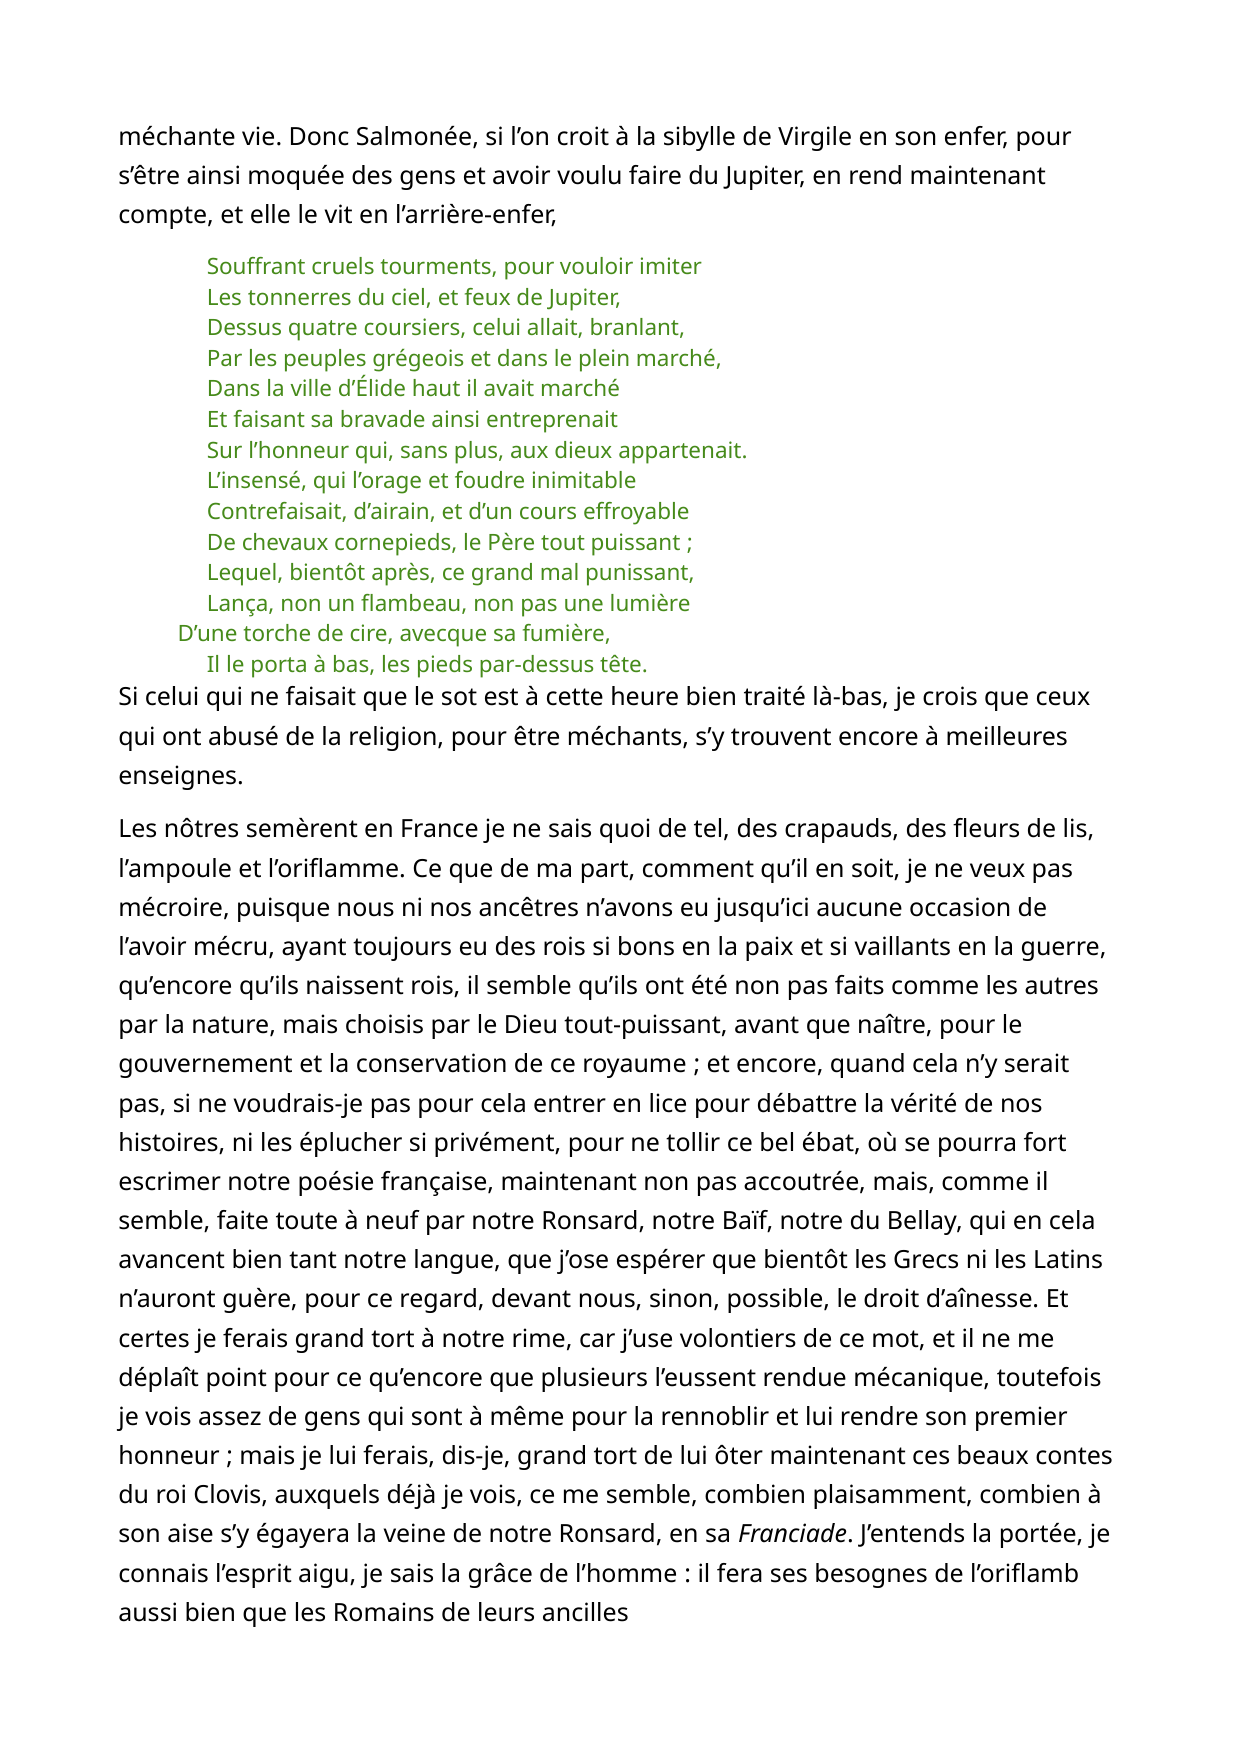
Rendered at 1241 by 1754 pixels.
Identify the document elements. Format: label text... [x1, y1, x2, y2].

text Il le porta à bas, les pieds par-dessus tête. [177, 648, 1122, 679]
text De chevaux cornepieds, le Père tout puissant ; [177, 526, 1122, 556]
text L’insensé, qui l’orage et foudre inimitable [177, 464, 1122, 495]
text Sur l’honneur qui, sans plus, aux dieux appartenait. [177, 434, 1122, 464]
text Dessus quatre coursiers, celui allait, branlant, [177, 311, 1122, 342]
text méchante vie. Donc Salmonée, si l’on croit à la sibylle de Virgile en son enfer, pour s’être ainsi moquée des gens et avoir voulu faire du Jupiter, en rend maintenant compte, et elle le vit en l’arrière-enfer, [118, 118, 1122, 231]
text Lequel, bientôt après, ce grand mal punissant, [177, 556, 1122, 587]
text Si celui qui ne faisait que le sot est à cette heure bien traité là-bas, je crois que ceux qui ont abusé de la religion, pour être méchants, s’y trouvent encore à meilleures enseignes. [118, 679, 1122, 791]
text Les nôtres semèrent en France je ne sais quoi de tel, des crapauds, des fleurs de lis, l’ampoule et l’oriflamme. Ce que de ma part, comment qu’il en soit, je ne veux pas mécroire, puisque nous ni nos ancêtres n’avons eu jusqu’ici aucune occasion de l’avoir mécru, ayant toujours eu des rois si bons en la paix et si vaillants en la guerre, qu’encore qu’ils naissent rois, il semble qu’ils ont été non pas faits comme les autres par la nature, mais choisis par le Dieu tout-puissant, avant que naître, pour le gouvernement et la conservation de ce royaume ; et encore, quand cela n’y serait pas, si ne voudrais-je pas pour cela entrer en lice pour débattre la vérité de nos histoires, ni les éplucher si privément, pour ne tollir ce bel ébat, où se pourra fort escrimer notre poésie française, maintenant non pas accoutrée, mais, comme il semble, faite toute à neuf par notre Ronsard, notre Baïf, notre du Bellay, qui en cela avancent bien tant notre langue, que j’ose espérer que bientôt les Grecs ni les Latins n’auront guère, pour ce regard, devant nous, sinon, possible, le droit d’aînesse. Et certes je ferais grand tort à notre rime, car j’use volontiers de ce mot, et il ne me déplaît point pour ce qu’encore que plusieurs l’eussent rendue mécanique, toutefois je vois assez de gens qui sont à même pour la rennoblir et lui rendre son premier honneur ; mais je lui ferais, dis-je, grand tort de lui ôter maintenant ces beaux contes du roi Clovis, auxquels déjà je vois, ce me semble, combien plaisamment, combien à son aise s’y égayera la veine de notre Ronsard, en sa Franciade. J’entends la portée, je connais l’esprit aigu, je sais la grâce de l’homme : il fera ses besognes de l’oriflamb aussi bien que les Romains de leurs ancilles [118, 811, 1122, 1628]
text Lança, non un flambeau, non pas une lumière [177, 587, 1122, 618]
text Souffrant cruels tourments, pour vouloir imiter [177, 250, 1122, 281]
text Dans la ville d’Élide haut il avait marché [177, 373, 1122, 403]
text Les tonnerres du ciel, et feux de Jupiter, [177, 281, 1122, 311]
text Et faisant sa bravade ainsi entreprenait [177, 403, 1122, 434]
text Contrefaisait, d’airain, et d’un cours effroyable [177, 495, 1122, 526]
text D’une torche de cire, avecque sa fumière, [177, 618, 1122, 648]
text Par les peuples grégeois et dans le plein marché, [177, 342, 1122, 373]
